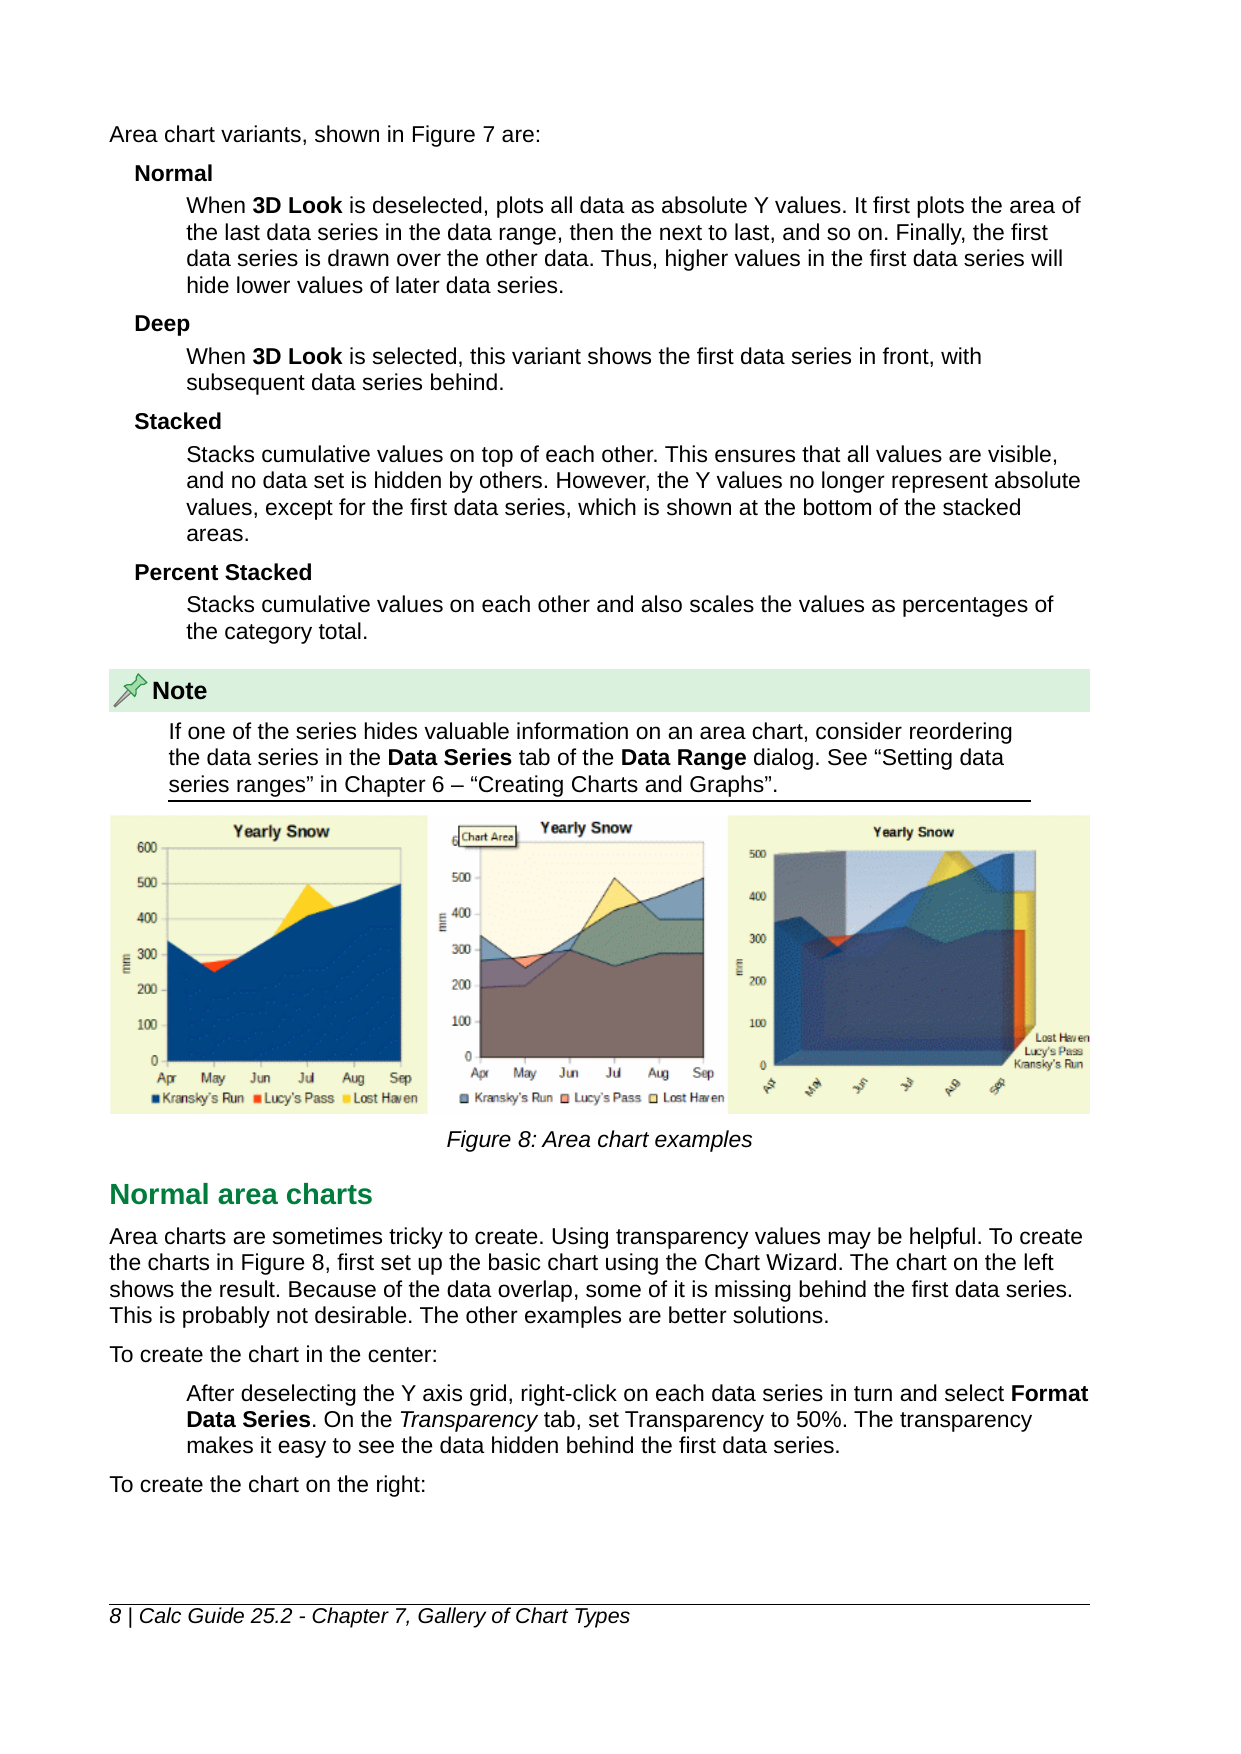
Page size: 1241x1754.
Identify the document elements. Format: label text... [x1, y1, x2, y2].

text Stacks cumulative values on top of each other. This ensures that all values are visible, and no data set is hidden by others. However, the Y values no longer represent absolute values, except for the first data series, which is shown at the bottom of the stacked areas. [186, 441, 1090, 546]
text When 3D Look is selected, this variant shows the first data series in front, with subsequent data series behind. [186, 343, 1090, 396]
subtitle Note [109, 669, 1090, 712]
text Stacked [134, 408, 1090, 434]
picture [109, 814, 1090, 1114]
text Normal [134, 160, 1090, 186]
text Deep [134, 310, 1090, 337]
text Figure 8: Area chart examples [109, 1126, 1090, 1152]
text To create the chart in the center: [109, 1341, 1090, 1367]
text Stacks cumulative values on each other and also scales the values as percentages of the category total. [186, 591, 1090, 644]
list Area chart variants, shown in Figure 7 are: [109, 121, 1090, 147]
text If one of the series hides valuable information on an area chart, consider reordering the data series in the Data Series tab of the Data Range dialog. See “Setting data series ranges” in Chapter 6 – “Creating Charts and Graphs”. [168, 718, 1031, 800]
text To create the chart on the right: [109, 1471, 1090, 1498]
text After deselecting the Y axis grid, right-click on each data series in turn and select Format Data Series. On the Transparency tab, set Transparency to 50%. The transparency makes it easy to see the data hidden behind the first data series. [186, 1380, 1090, 1459]
text When 3D Look is deselected, plots all data as absolute Y values. It first plots the area of the last data series in the data range, then the next to last, and so on. Finally, the first data series is drawn over the other data. Thus, higher values in the first data series will hide lower values of later data series. [186, 192, 1090, 298]
text Area charts are sometimes tricky to create. Using transparency values may be helpful. To create the charts in Figure 8, first set up the basic chart using the Chart Wizard. The chart on the left shows the result. Because of the data overlap, some of it is missing behind the first data series. This is probably not desirable. The other examples are better solutions. [109, 1223, 1090, 1328]
text Percent Stacked [134, 559, 1090, 585]
subtitle Normal area charts [109, 1177, 1090, 1211]
